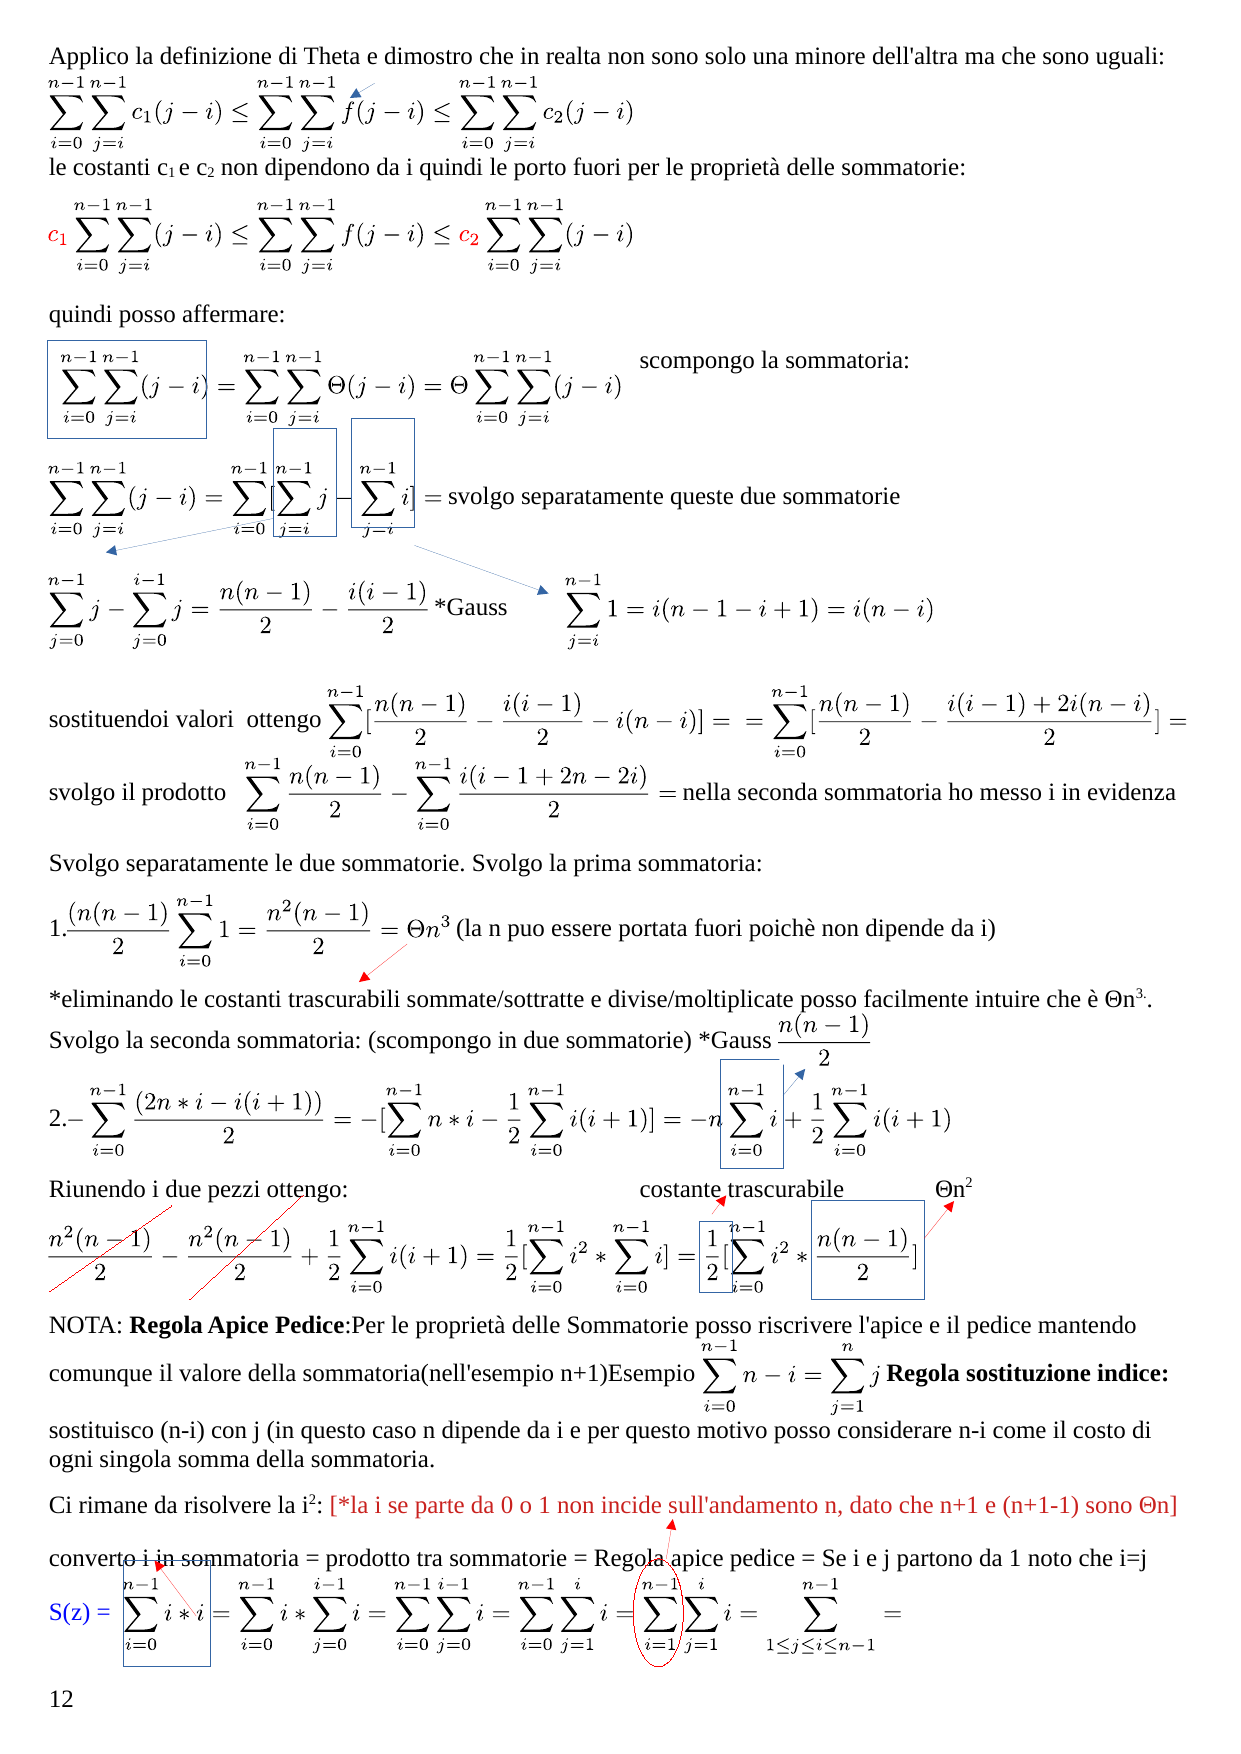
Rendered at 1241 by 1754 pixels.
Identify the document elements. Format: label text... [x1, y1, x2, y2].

text converto i in sommatoria = prodotto tra sommatorie = Regola apice pedice = Se i e j partono da 1 noto che i=j [48, 1543, 1187, 1572]
text *Gauss [137, 573, 597, 649]
text [572, 573, 1187, 649]
text Applico la definizione di Theta e dimostro che in realta non sono solo una minore dell'altra ma che sono uguali: [48, 41, 1187, 70]
text sostituendoi valori ottengo svolgo il prodotto [48, 685, 358, 830]
text Svolgo separatamente le due sommatorie. Svolgo la prima sommatoria: [48, 848, 1187, 877]
text (la n puo essere portata fuori poichè non dipende da i) [210, 894, 1187, 967]
text [48, 345, 206, 426]
text S(z) = [48, 1578, 123, 1654]
text nella seconda sommatoria ho messo i in evidenza [448, 725, 1187, 830]
text Riunendo i due pezzi ottengo: costante trascurabile Θn2 [48, 1174, 1187, 1203]
text scompongo la sommatoria: [207, 345, 1187, 426]
text *eliminando le costanti trascurabili sommate/sottratte e divise/moltiplicate posso facilmente intuire che è Θn3.. [48, 984, 1187, 1013]
text 2. [48, 1084, 94, 1156]
text Ci rimane da risolvere la i2: [*la i se parte da 0 o 1 non incide sull'andamento n, dato che n+1 e (n+1-1) sono Θn] [48, 1491, 1187, 1519]
text quindi posso affermare: [48, 299, 1187, 327]
text [829, 1013, 1187, 1066]
text Svolgo la seconda sommatoria: (scompongo in due sommatorie) *Gauss [48, 1013, 800, 1066]
text [864, 1084, 1187, 1156]
text NOTA: Regola Apice Pedice:Per le proprietà delle Sommatorie posso riscrivere l'apice e il pedice mantendo comunque il valore della sommatoria(nell'esempio n+1)Esempio Regola sostituzione indice: sostituisco (n-i) con j (in questo caso n dipende da i e per questo motivo posso considerare n-i come il costo di ogni singola somma della sommatoria. [48, 1311, 1187, 1473]
text 1. [48, 894, 208, 967]
text svolgo separatamente queste due sommatorie [367, 462, 1187, 538]
text le costanti c1 e c2 non dipendono da i quindi le porto fuori per le proprietà delle sommatorie: [48, 152, 1187, 181]
text [836, 1578, 1187, 1654]
